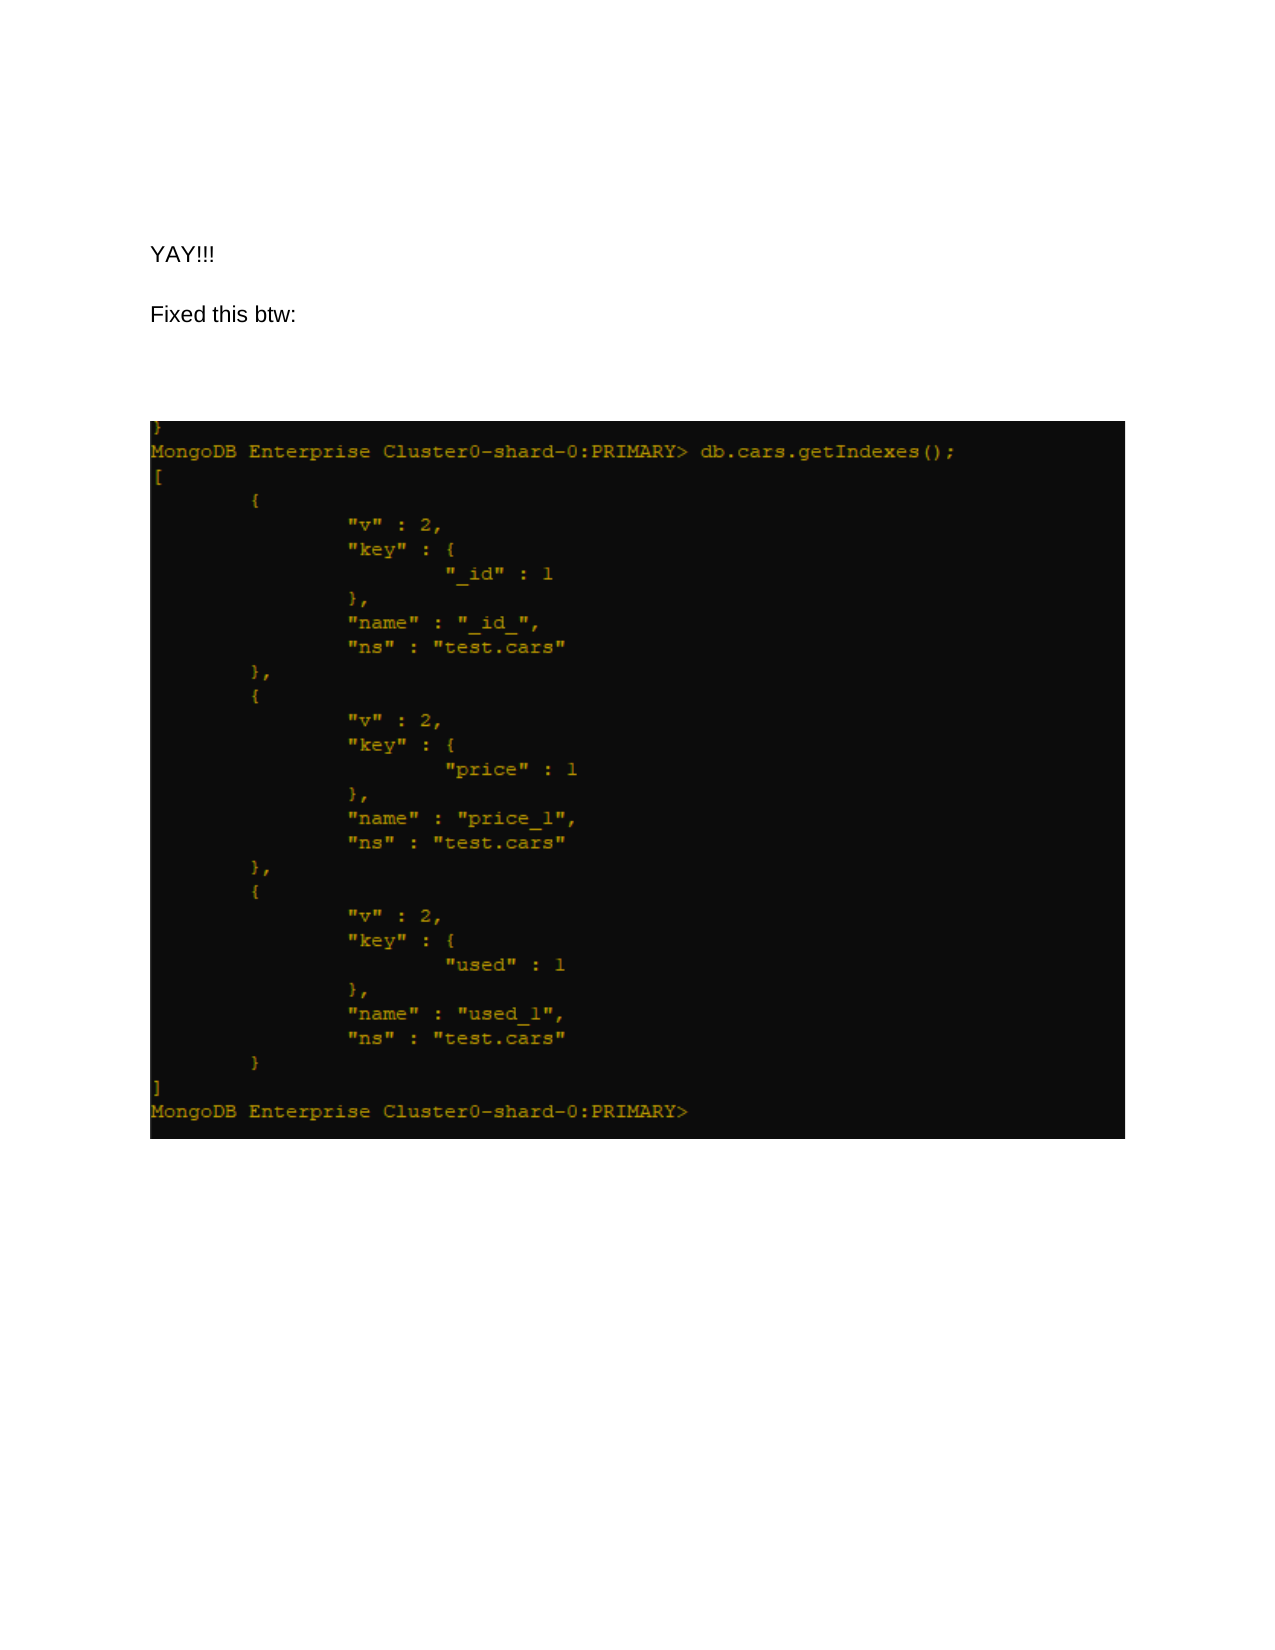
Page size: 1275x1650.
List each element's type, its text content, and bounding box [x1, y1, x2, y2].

picture [150, 421, 1125, 1139]
text YAY!!! [150, 241, 1125, 267]
text Fixed this btw: [150, 301, 1125, 327]
